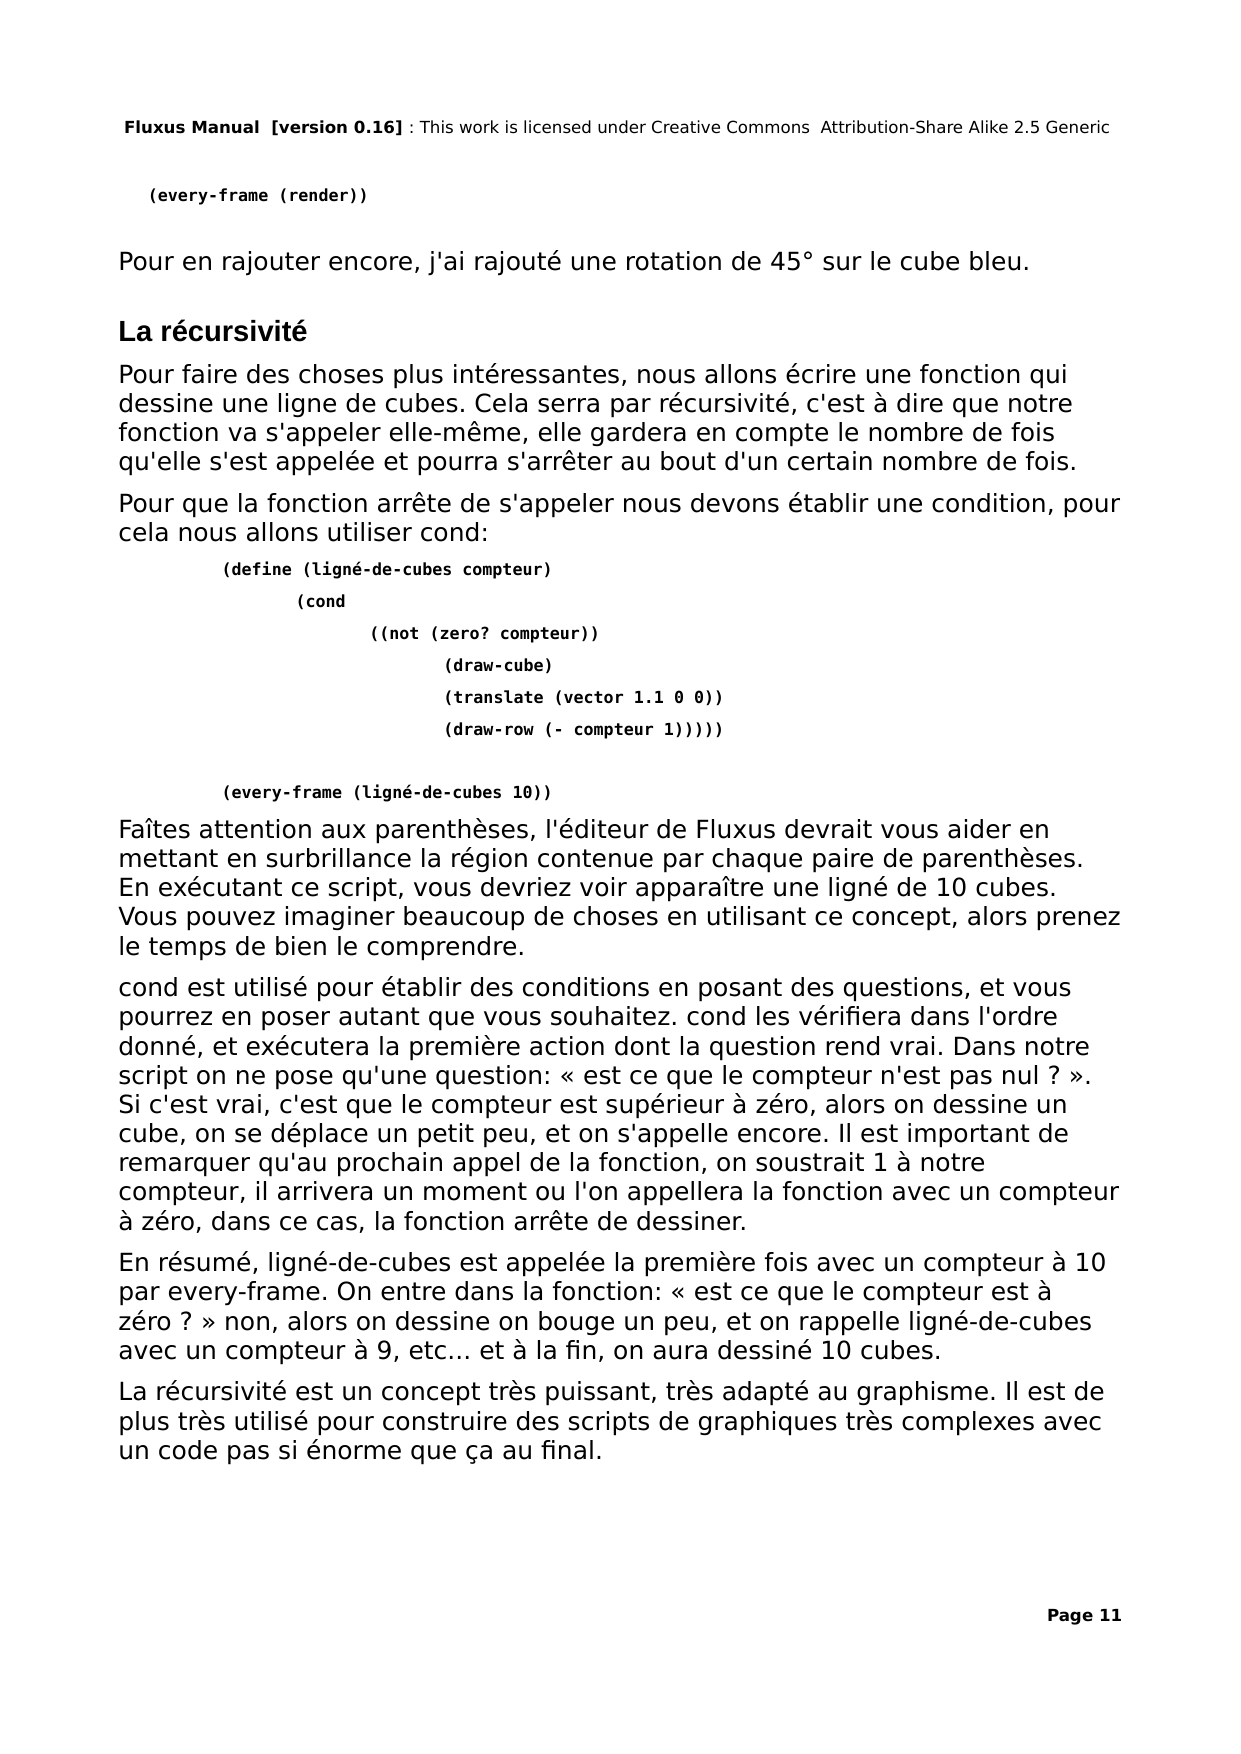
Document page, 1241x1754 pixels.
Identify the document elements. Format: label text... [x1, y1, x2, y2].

text (cond [148, 592, 1122, 611]
text (every-frame (ligné-de-cubes 10)) [148, 783, 1122, 803]
text Pour en rajouter encore, j'ai rajouté une rotation de 45° sur le cube bleu. [118, 247, 1122, 277]
subtitle La récursivité [118, 314, 1122, 348]
text (draw-row (- compteur 1))))) [148, 719, 1122, 739]
text Faîtes attention aux parenthèses, l'éditeur de Fluxus devrait vous aider en mettant en surbrillance la région contenue par chaque paire de parenthèses. En exécutant ce script, vous devriez voir apparaître une ligné de 10 cubes. Vous pouvez imaginer beaucoup de choses en utilisant ce concept, alors prenez le temps de bien le comprendre. [118, 815, 1122, 961]
text (every-frame (render)) [148, 186, 1122, 206]
text En résumé, ligné-de-cubes est appelée la première fois avec un compteur à 10 par every-frame. On entre dans la fonction: « est ce que le compteur est à zéro ? » non, alors on dessine on bouge un peu, et on rappelle ligné-de-cubes avec un compteur à 9, etc... et à la fin, on aura dessiné 10 cubes. [118, 1248, 1122, 1365]
text (define (ligné-de-cubes compteur) [148, 560, 1122, 579]
text cond est utilisé pour établir des conditions en posant des questions, et vous pourrez en poser autant que vous souhaitez. cond les vérifiera dans l'ordre donné, et exécutera la première action dont la question rend vrai. Dans notre script on ne pose qu'une question: « est ce que le compteur n'est pas nul ? ». Si c'est vrai, c'est que le compteur est supérieur à zéro, alors on dessine un cube, on se déplace un petit peu, et on s'appelle encore. Il est important de remarquer qu'au prochain appel de la fonction, on soustrait 1 à notre compteur, il arrivera un moment ou l'on appellera la fonction avec un compteur à zéro, dans ce cas, la fonction arrête de dessiner. [118, 973, 1122, 1236]
text ((not (zero? compteur)) [148, 624, 1122, 643]
text (draw-cube) [148, 656, 1122, 675]
text (translate (vector 1.1 0 0)) [148, 688, 1122, 707]
text Pour que la fonction arrête de s'appeler nous devons établir une condition, pour cela nous allons utiliser cond: [118, 489, 1122, 548]
text Pour faire des choses plus intéressantes, nous allons écrire une fonction qui dessine une ligne de cubes. Cela serra par récursivité, c'est à dire que notre fonction va s'appeler elle-même, elle gardera en compte le nombre de fois qu'elle s'est appelée et pourra s'arrêter au bout d'un certain nombre de fois. [118, 360, 1122, 477]
text La récursivité est un concept très puissant, très adapté au graphisme. Il est de plus très utilisé pour construire des scripts de graphiques très complexes avec un code pas si énorme que ça au final. [118, 1378, 1122, 1465]
